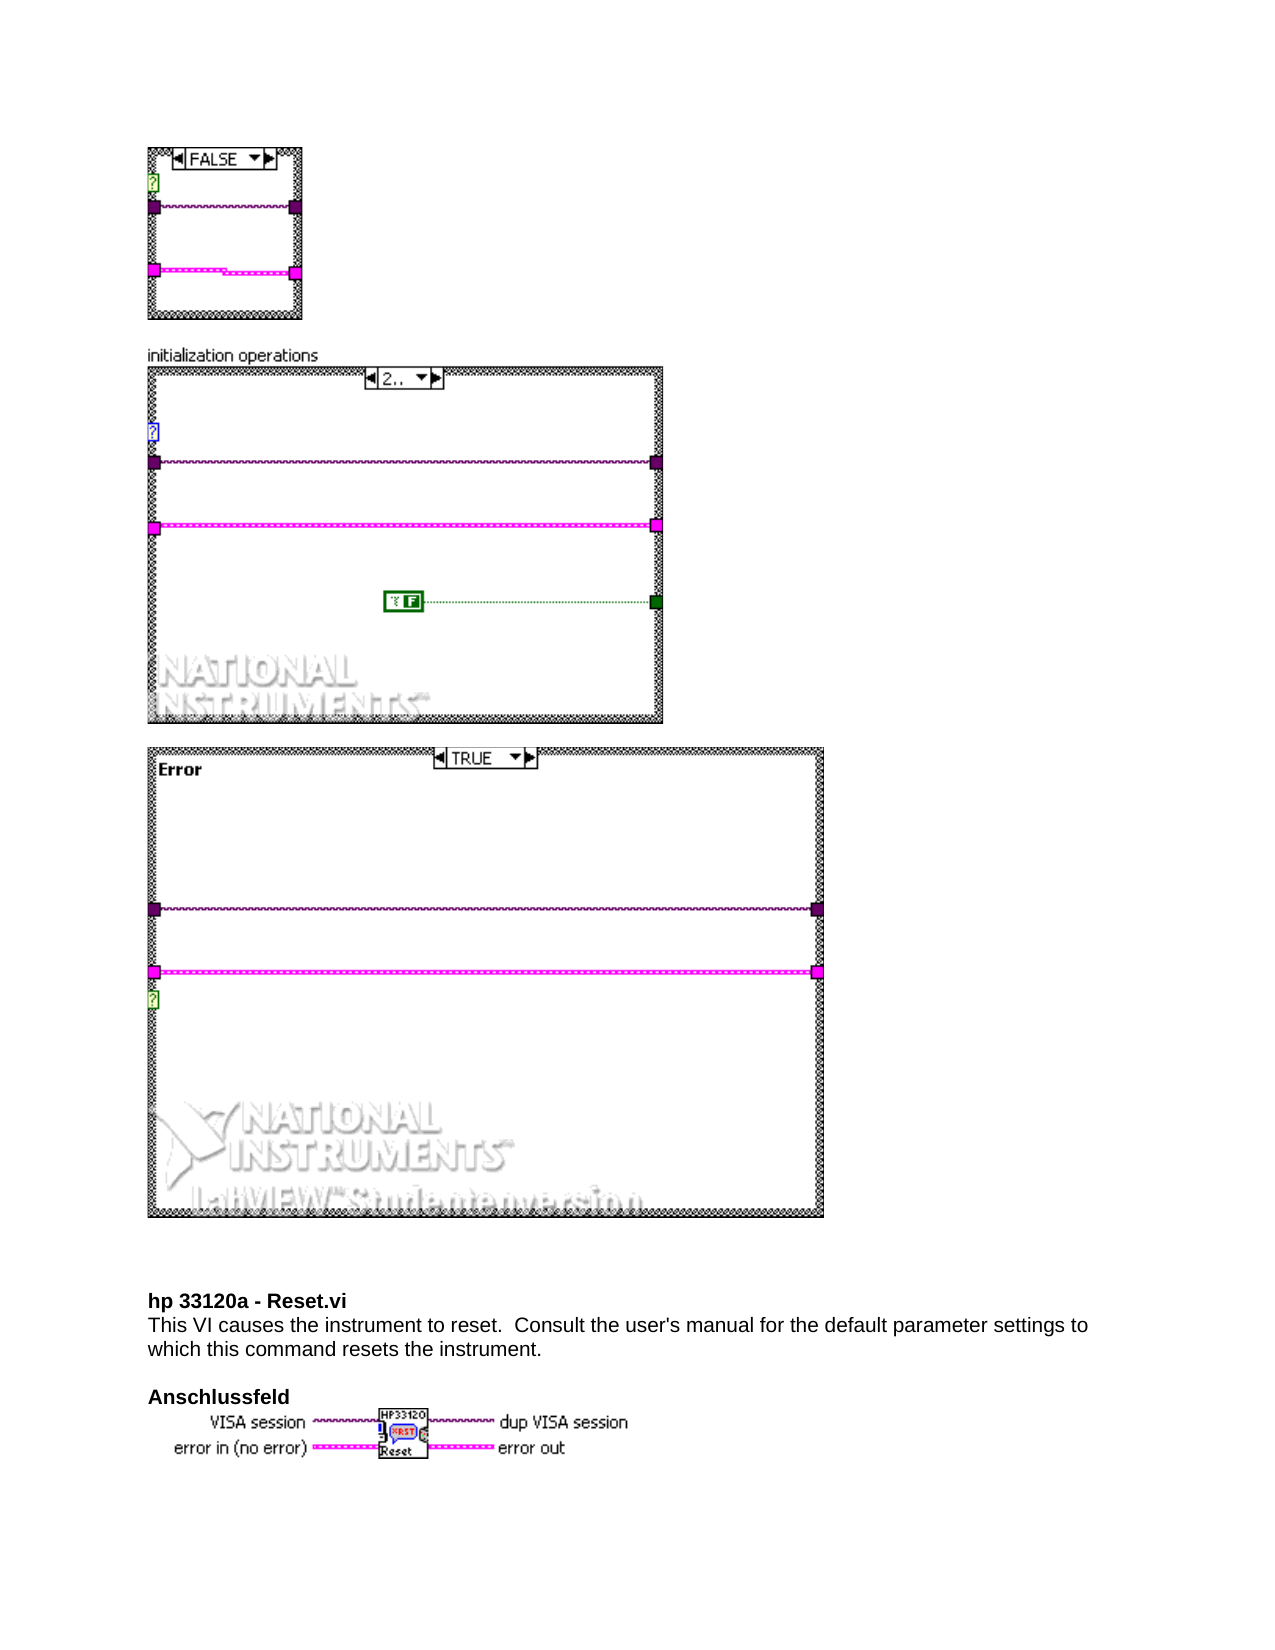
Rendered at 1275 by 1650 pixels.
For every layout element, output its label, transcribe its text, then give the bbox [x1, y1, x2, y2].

picture [147, 147, 303, 320]
picture [147, 343, 664, 724]
text hp 33120a - Reset.vi [148, 1289, 1127, 1313]
picture [147, 1408, 651, 1459]
picture [147, 747, 824, 1218]
text Anschlussfeld [148, 1385, 1127, 1409]
text This VI causes the instrument to reset. Consult the user's manual for the default parameter settings to which this command resets the instrument. [148, 1313, 1127, 1361]
